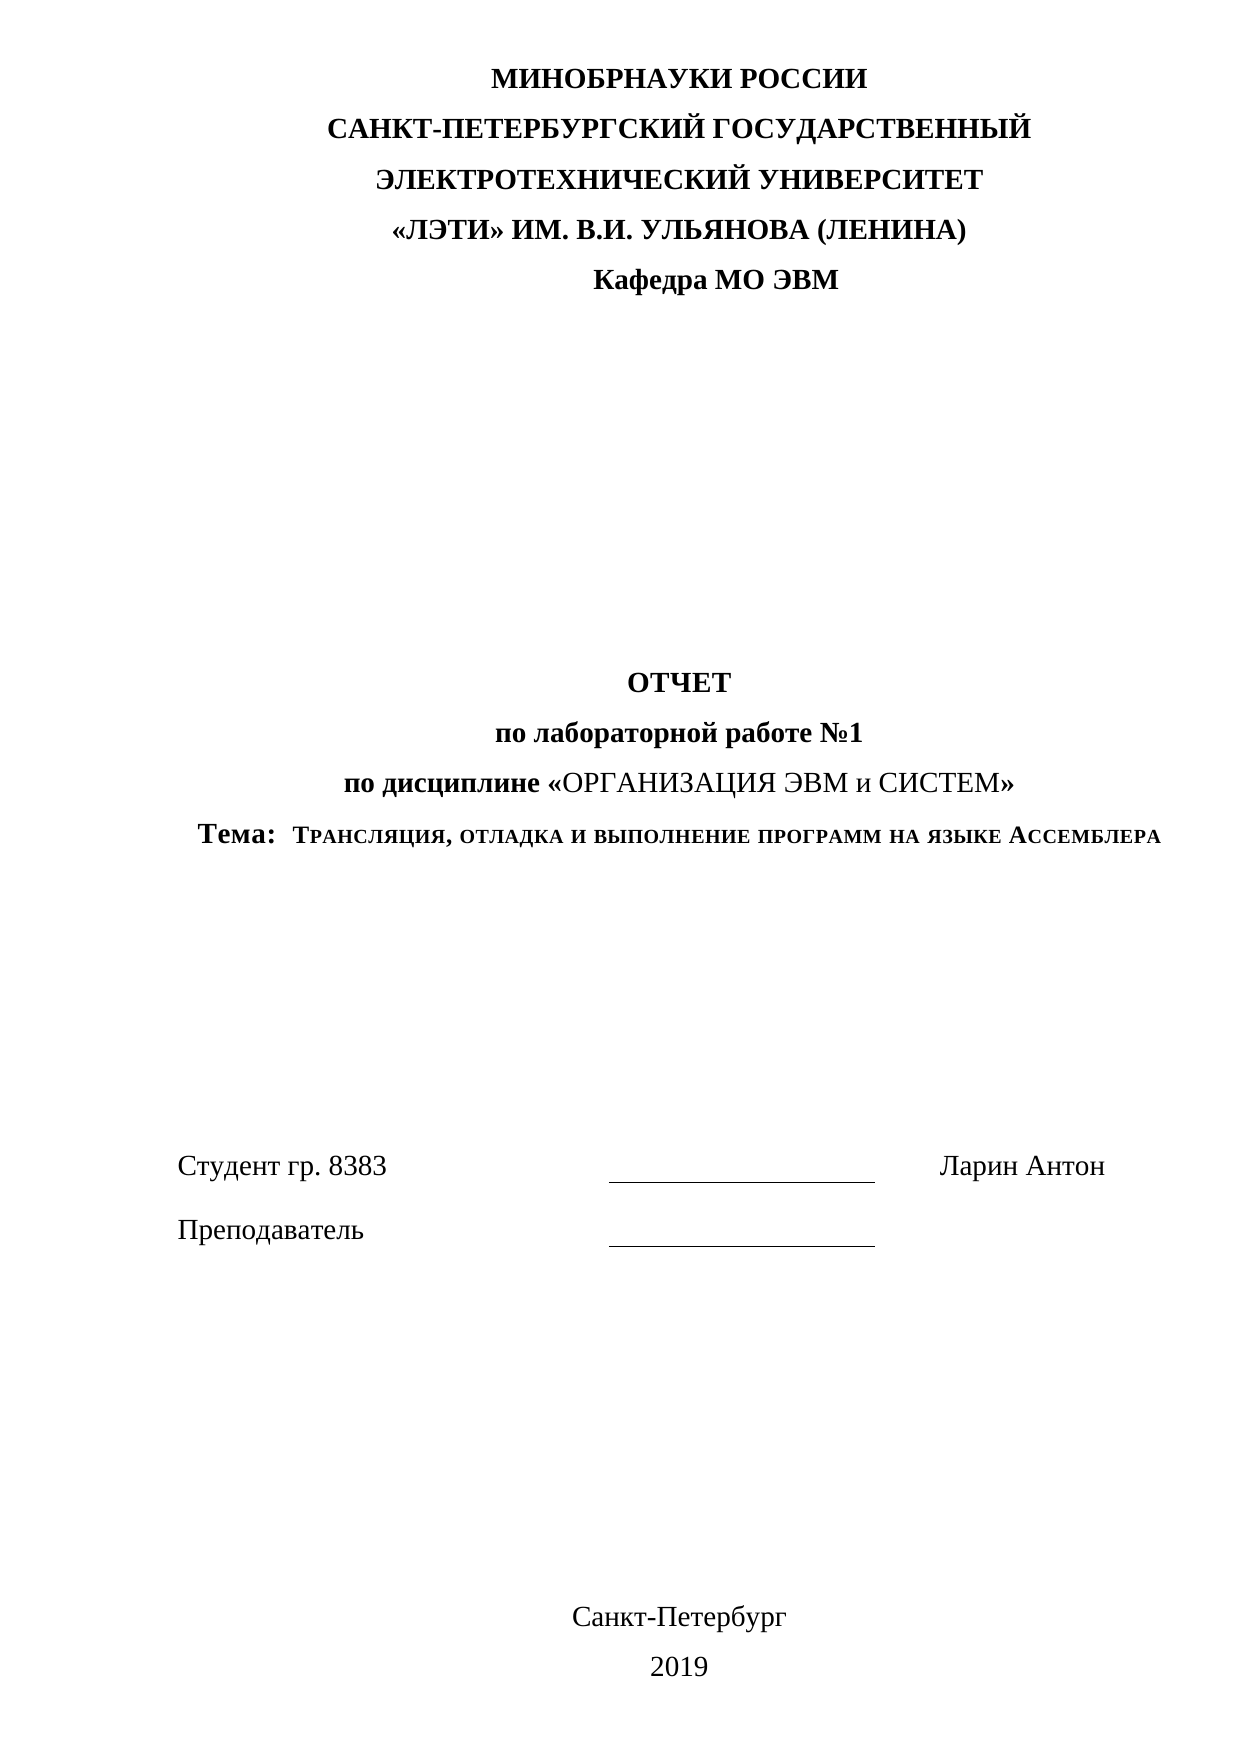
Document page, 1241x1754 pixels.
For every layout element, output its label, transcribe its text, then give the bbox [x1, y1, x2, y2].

table_cell [609, 1183, 875, 1246]
table_cell Преподаватель [166, 1182, 609, 1246]
text МИНОБРНАУКИ РОССИИ [177, 61, 1181, 95]
text Кафедра МО ЭВМ [177, 262, 1181, 296]
table_header Ларин Антон [875, 1118, 1170, 1182]
text Тема: Трансляция, отладка и выполнение программ на языке Ассемблера [177, 816, 1181, 849]
table_header Студент гр. 8383 [166, 1118, 609, 1182]
text Санкт-Петербургский государственный [177, 112, 1181, 145]
text по лабораторной работе №1 [177, 715, 1181, 749]
text 2019 [177, 1649, 1181, 1683]
text отчет [177, 665, 1181, 698]
text по дисциплине «ОРГАНИЗАЦИЯ ЭВМ и СИСТЕМ» [177, 766, 1181, 799]
text электротехнический университет [177, 162, 1181, 195]
table_cell [875, 1182, 1170, 1246]
text Санкт-Петербург [177, 1599, 1181, 1632]
table_header [609, 1118, 875, 1182]
text «ЛЭТИ» им. В.И. Ульянова (Ленина) [177, 212, 1181, 246]
